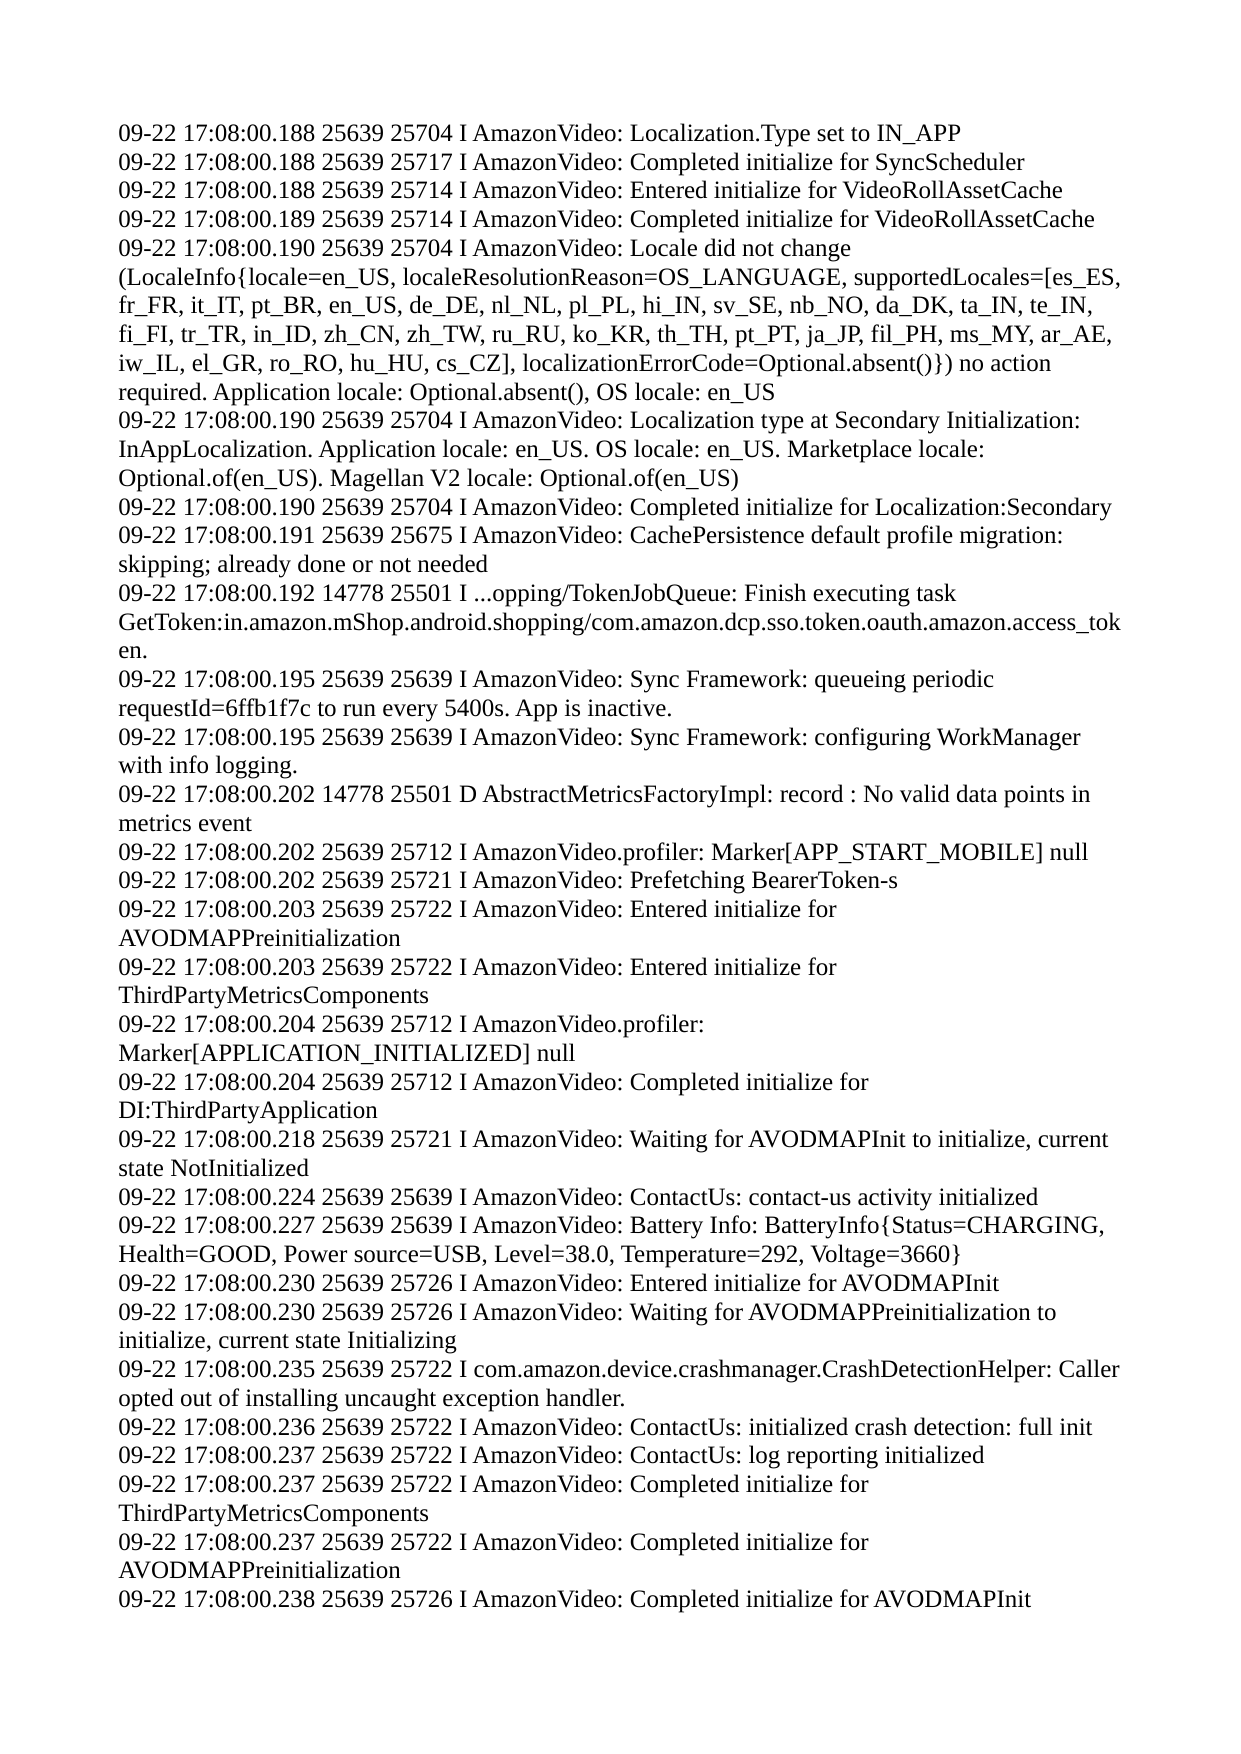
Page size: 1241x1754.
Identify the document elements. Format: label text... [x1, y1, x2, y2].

text 09-22 17:08:00.202 25639 25721 I AmazonVideo: Prefetching BearerToken-s [118, 866, 1122, 894]
text 09-22 17:08:00.188 25639 25714 I AmazonVideo: Entered initialize for VideoRollAssetCache [118, 176, 1122, 204]
text 09-22 17:08:00.188 25639 25704 I AmazonVideo: Localization.Type set to IN_APP [118, 118, 1122, 147]
text 09-22 17:08:00.236 25639 25722 I AmazonVideo: ContactUs: initialized crash detection: full init [118, 1412, 1122, 1441]
text 09-22 17:08:00.202 14778 25501 D AbstractMetricsFactoryImpl: record : No valid data points in metrics event [118, 779, 1122, 837]
text 09-22 17:08:00.235 25639 25722 I com.amazon.device.crashmanager.CrashDetectionHelper: Caller opted out of installing uncaught exception handler. [118, 1354, 1122, 1412]
text 09-22 17:08:00.237 25639 25722 I AmazonVideo: ContactUs: log reporting initialized [118, 1441, 1122, 1469]
text 09-22 17:08:00.191 25639 25675 I AmazonVideo: CachePersistence default profile migration: skipping; already done or not needed [118, 521, 1122, 578]
text 09-22 17:08:00.230 25639 25726 I AmazonVideo: Waiting for AVODMAPPreinitialization to initialize, current state Initializing [118, 1297, 1122, 1354]
text 09-22 17:08:00.195 25639 25639 I AmazonVideo: Sync Framework: queueing periodic requestId=6ffb1f7c to run every 5400s. App is inactive. [118, 664, 1122, 722]
text 09-22 17:08:00.204 25639 25712 I AmazonVideo.profiler: Marker[APPLICATION_INITIALIZED] null [118, 1009, 1122, 1067]
text 09-22 17:08:00.189 25639 25714 I AmazonVideo: Completed initialize for VideoRollAssetCache [118, 204, 1122, 233]
text 09-22 17:08:00.204 25639 25712 I AmazonVideo: Completed initialize for DI:ThirdPartyApplication [118, 1067, 1122, 1124]
text 09-22 17:08:00.237 25639 25722 I AmazonVideo: Completed initialize for AVODMAPPreinitialization [118, 1527, 1122, 1584]
text 09-22 17:08:00.218 25639 25721 I AmazonVideo: Waiting for AVODMAPInit to initialize, current state NotInitialized [118, 1124, 1122, 1182]
text 09-22 17:08:00.192 14778 25501 I ...opping/TokenJobQueue: Finish executing task GetToken:in.amazon.mShop.android.shopping/com.amazon.dcp.sso.token.oauth.amazon.access_token. [118, 578, 1122, 664]
text 09-22 17:08:00.188 25639 25717 I AmazonVideo: Completed initialize for SyncScheduler [118, 147, 1122, 176]
text 09-22 17:08:00.203 25639 25722 I AmazonVideo: Entered initialize for AVODMAPPreinitialization [118, 894, 1122, 952]
text 09-22 17:08:00.238 25639 25726 I AmazonVideo: Completed initialize for AVODMAPInit [118, 1584, 1122, 1613]
text 09-22 17:08:00.190 25639 25704 I AmazonVideo: Completed initialize for Localization:Secondary [118, 492, 1122, 521]
text 09-22 17:08:00.202 25639 25712 I AmazonVideo.profiler: Marker[APP_START_MOBILE] null [118, 837, 1122, 866]
text 09-22 17:08:00.190 25639 25704 I AmazonVideo: Locale did not change (LocaleInfo{locale=en_US, localeResolutionReason=OS_LANGUAGE, supportedLocales=[es_ES, fr_FR, it_IT, pt_BR, en_US, de_DE, nl_NL, pl_PL, hi_IN, sv_SE, nb_NO, da_DK, ta_IN, te_IN, fi_FI, tr_TR, in_ID, zh_CN, zh_TW, ru_RU, ko_KR, th_TH, pt_PT, ja_JP, fil_PH, ms_MY, ar_AE, iw_IL, el_GR, ro_RO, hu_HU, cs_CZ], localizationErrorCode=Optional.absent()}) no action required. Application locale: Optional.absent(), OS locale: en_US [118, 233, 1122, 406]
text 09-22 17:08:00.227 25639 25639 I AmazonVideo: Battery Info: BatteryInfo{Status=CHARGING, Health=GOOD, Power source=USB, Level=38.0, Temperature=292, Voltage=3660} [118, 1211, 1122, 1268]
text 09-22 17:08:00.237 25639 25722 I AmazonVideo: Completed initialize for ThirdPartyMetricsComponents [118, 1469, 1122, 1527]
text 09-22 17:08:00.224 25639 25639 I AmazonVideo: ContactUs: contact-us activity initialized [118, 1182, 1122, 1211]
text 09-22 17:08:00.203 25639 25722 I AmazonVideo: Entered initialize for ThirdPartyMetricsComponents [118, 952, 1122, 1009]
text 09-22 17:08:00.195 25639 25639 I AmazonVideo: Sync Framework: configuring WorkManager with info logging. [118, 722, 1122, 779]
text 09-22 17:08:00.230 25639 25726 I AmazonVideo: Entered initialize for AVODMAPInit [118, 1268, 1122, 1297]
text 09-22 17:08:00.190 25639 25704 I AmazonVideo: Localization type at Secondary Initialization: InAppLocalization. Application locale: en_US. OS locale: en_US. Marketplace locale: Optional.of(en_US). Magellan V2 locale: Optional.of(en_US) [118, 406, 1122, 492]
